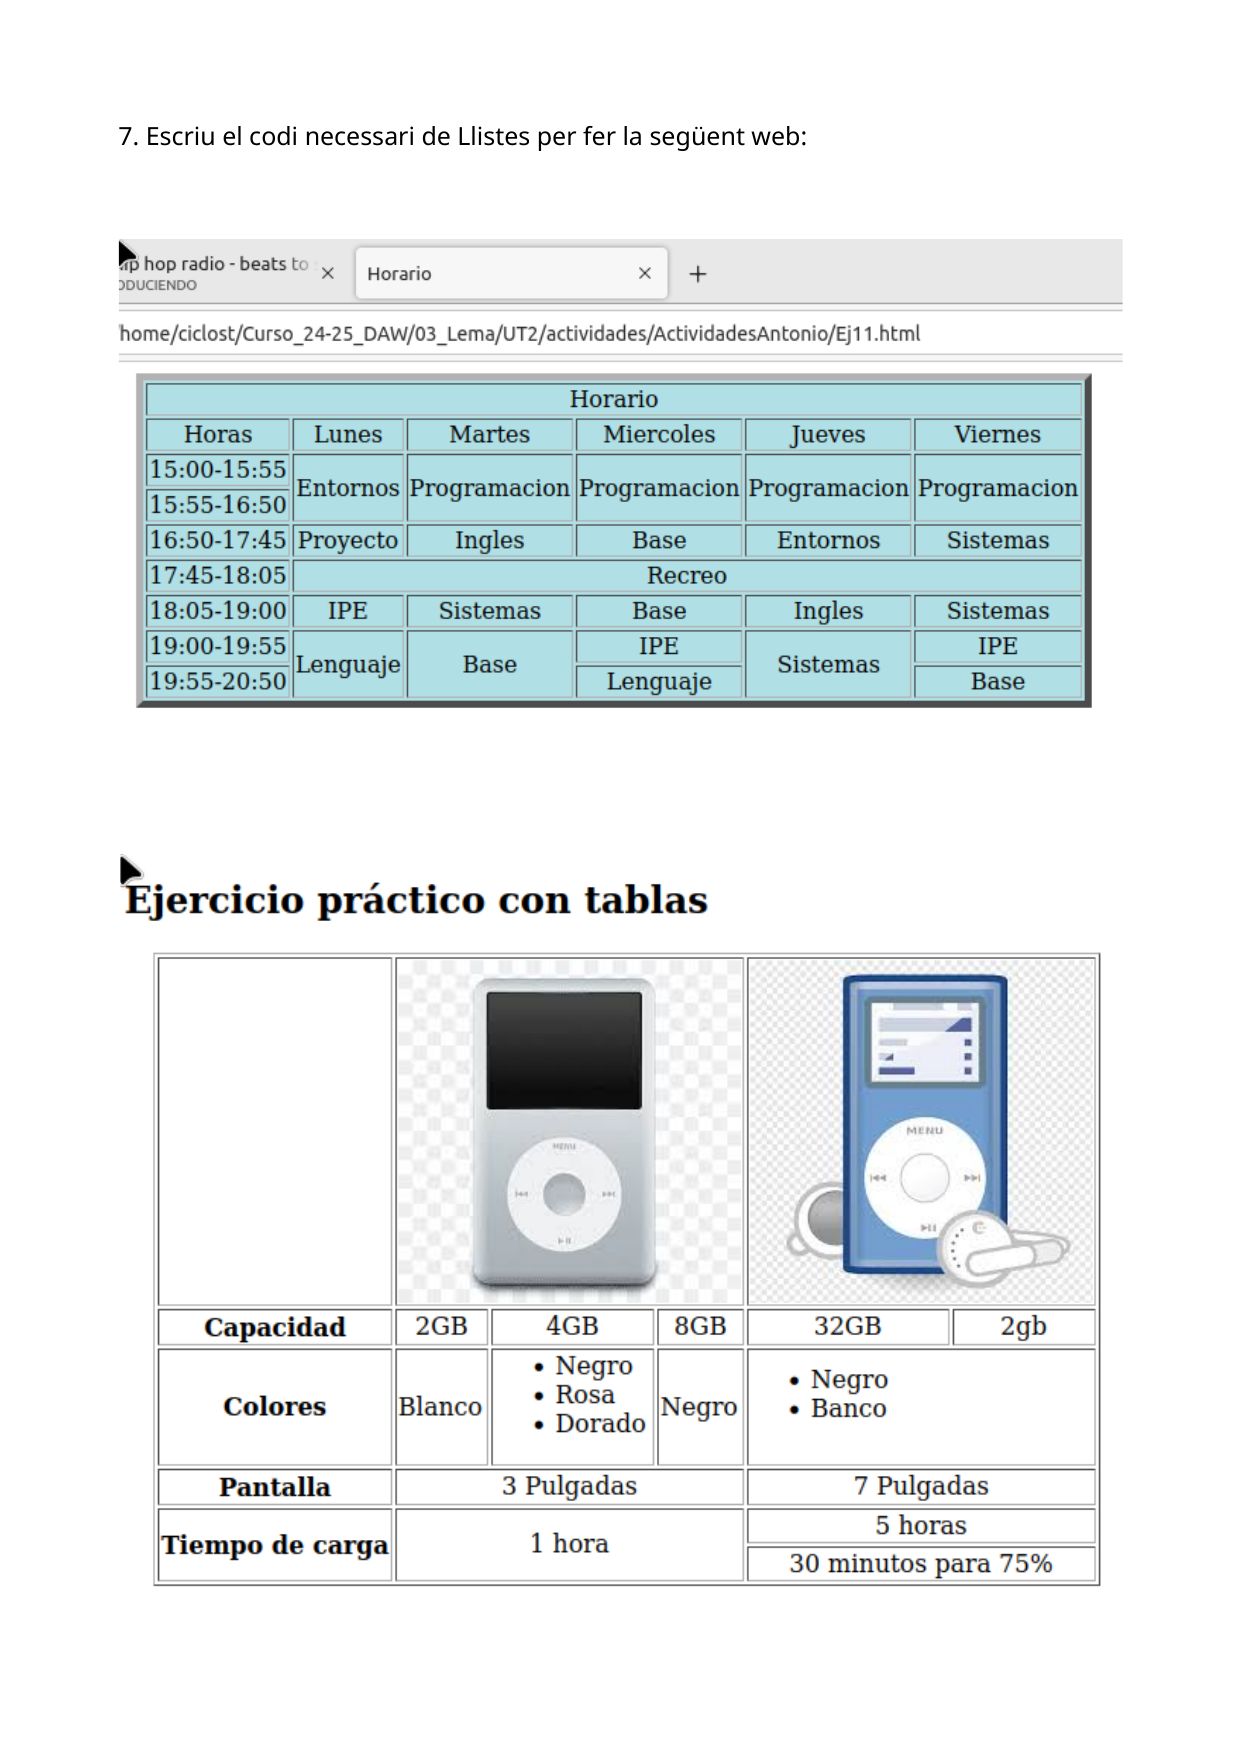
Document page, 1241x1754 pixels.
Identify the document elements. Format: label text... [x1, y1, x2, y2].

picture [118, 239, 1123, 756]
picture [120, 854, 1125, 1606]
text 7. Escriu el codi necessari de Llistes per fer la següent web: [118, 118, 1122, 152]
